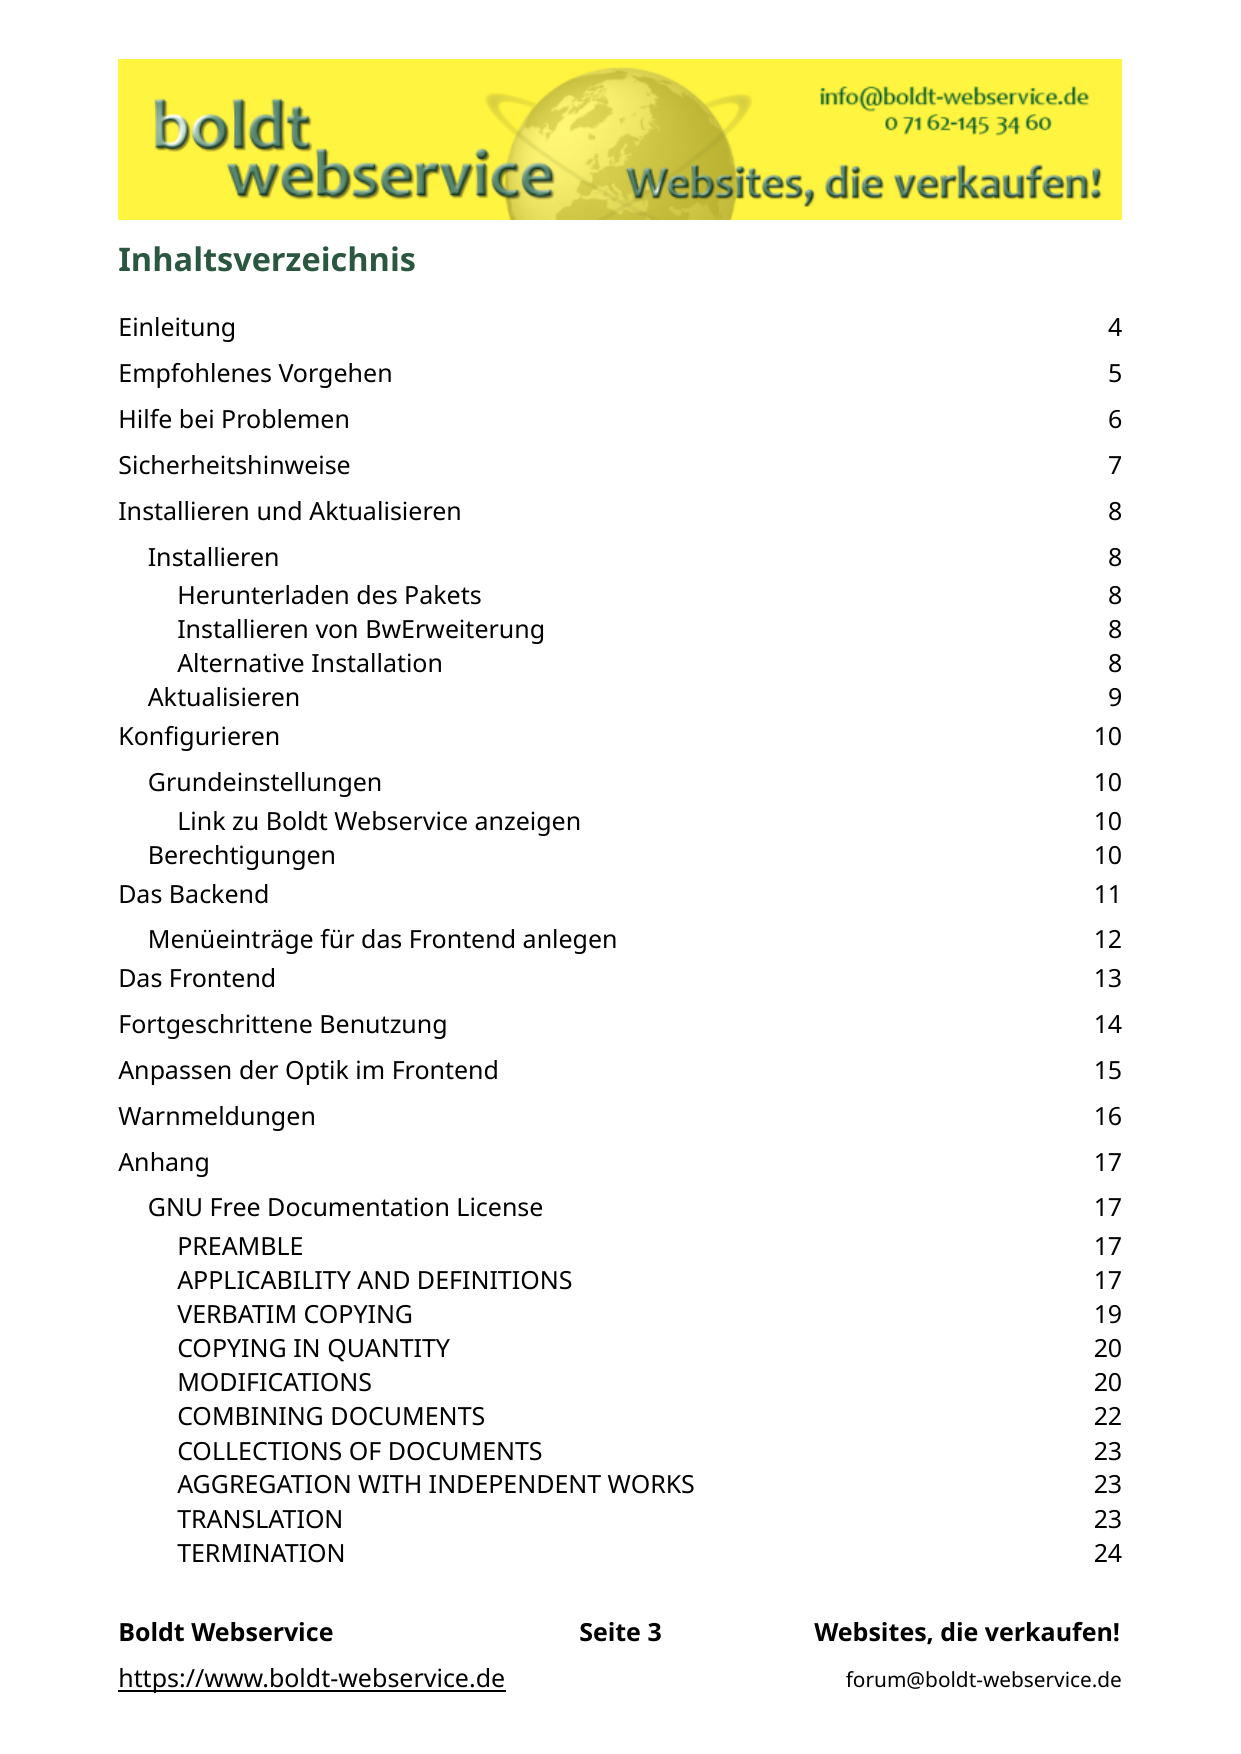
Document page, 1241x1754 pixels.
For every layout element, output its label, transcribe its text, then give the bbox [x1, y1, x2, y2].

text Konfigurieren 10 [118, 719, 1122, 753]
text Hilfe bei Problemen 6 [118, 402, 1122, 436]
text Installieren von BwErweiterung 8 [177, 612, 1122, 646]
text TRANSLATION 23 [177, 1501, 1122, 1535]
text Das Backend 11 [118, 876, 1122, 910]
subtitle Inhaltsverzeichnis [118, 236, 1122, 281]
text PREAMBLE 17 [177, 1229, 1122, 1263]
text MODIFICATIONS 20 [177, 1365, 1122, 1399]
picture [118, 59, 1123, 220]
text Anpassen der Optik im Frontend 15 [118, 1052, 1122, 1087]
text COMBINING DOCUMENTS 22 [177, 1399, 1122, 1433]
text Menüeinträge für das Frontend anlegen 12 [148, 922, 1122, 956]
text COLLECTIONS OF DOCUMENTS 23 [177, 1433, 1122, 1467]
text APPLICABILITY AND DEFINITIONS 17 [177, 1263, 1122, 1297]
text AGGREGATION WITH INDEPENDENT WORKS 23 [177, 1467, 1122, 1501]
text Das Frontend 13 [118, 961, 1122, 995]
text TERMINATION 24 [177, 1535, 1122, 1569]
text COPYING IN QUANTITY 20 [177, 1331, 1122, 1365]
text Anhang 17 [118, 1144, 1122, 1178]
text Link zu Boldt Webservice anzeigen 10 [177, 803, 1122, 837]
text Aktualisieren 9 [148, 680, 1122, 714]
text Alternative Installation 8 [177, 646, 1122, 680]
text Installieren und Aktualisieren 8 [118, 493, 1122, 527]
text Warnmeldungen 16 [118, 1098, 1122, 1132]
text Herunterladen des Pakets 8 [177, 578, 1122, 612]
text Installieren 8 [148, 539, 1122, 573]
text Grundeinstellungen 10 [148, 765, 1122, 799]
text Sicherheitshinweise 7 [118, 447, 1122, 482]
text Einleitung 4 [118, 310, 1122, 344]
text VERBATIM COPYING 19 [177, 1297, 1122, 1331]
text GNU Free Documentation License 17 [148, 1190, 1122, 1224]
text Berechtigungen 10 [148, 837, 1122, 872]
text Fortgeschrittene Benutzung 14 [118, 1007, 1122, 1041]
text Empfohlenes Vorgehen 5 [118, 356, 1122, 390]
